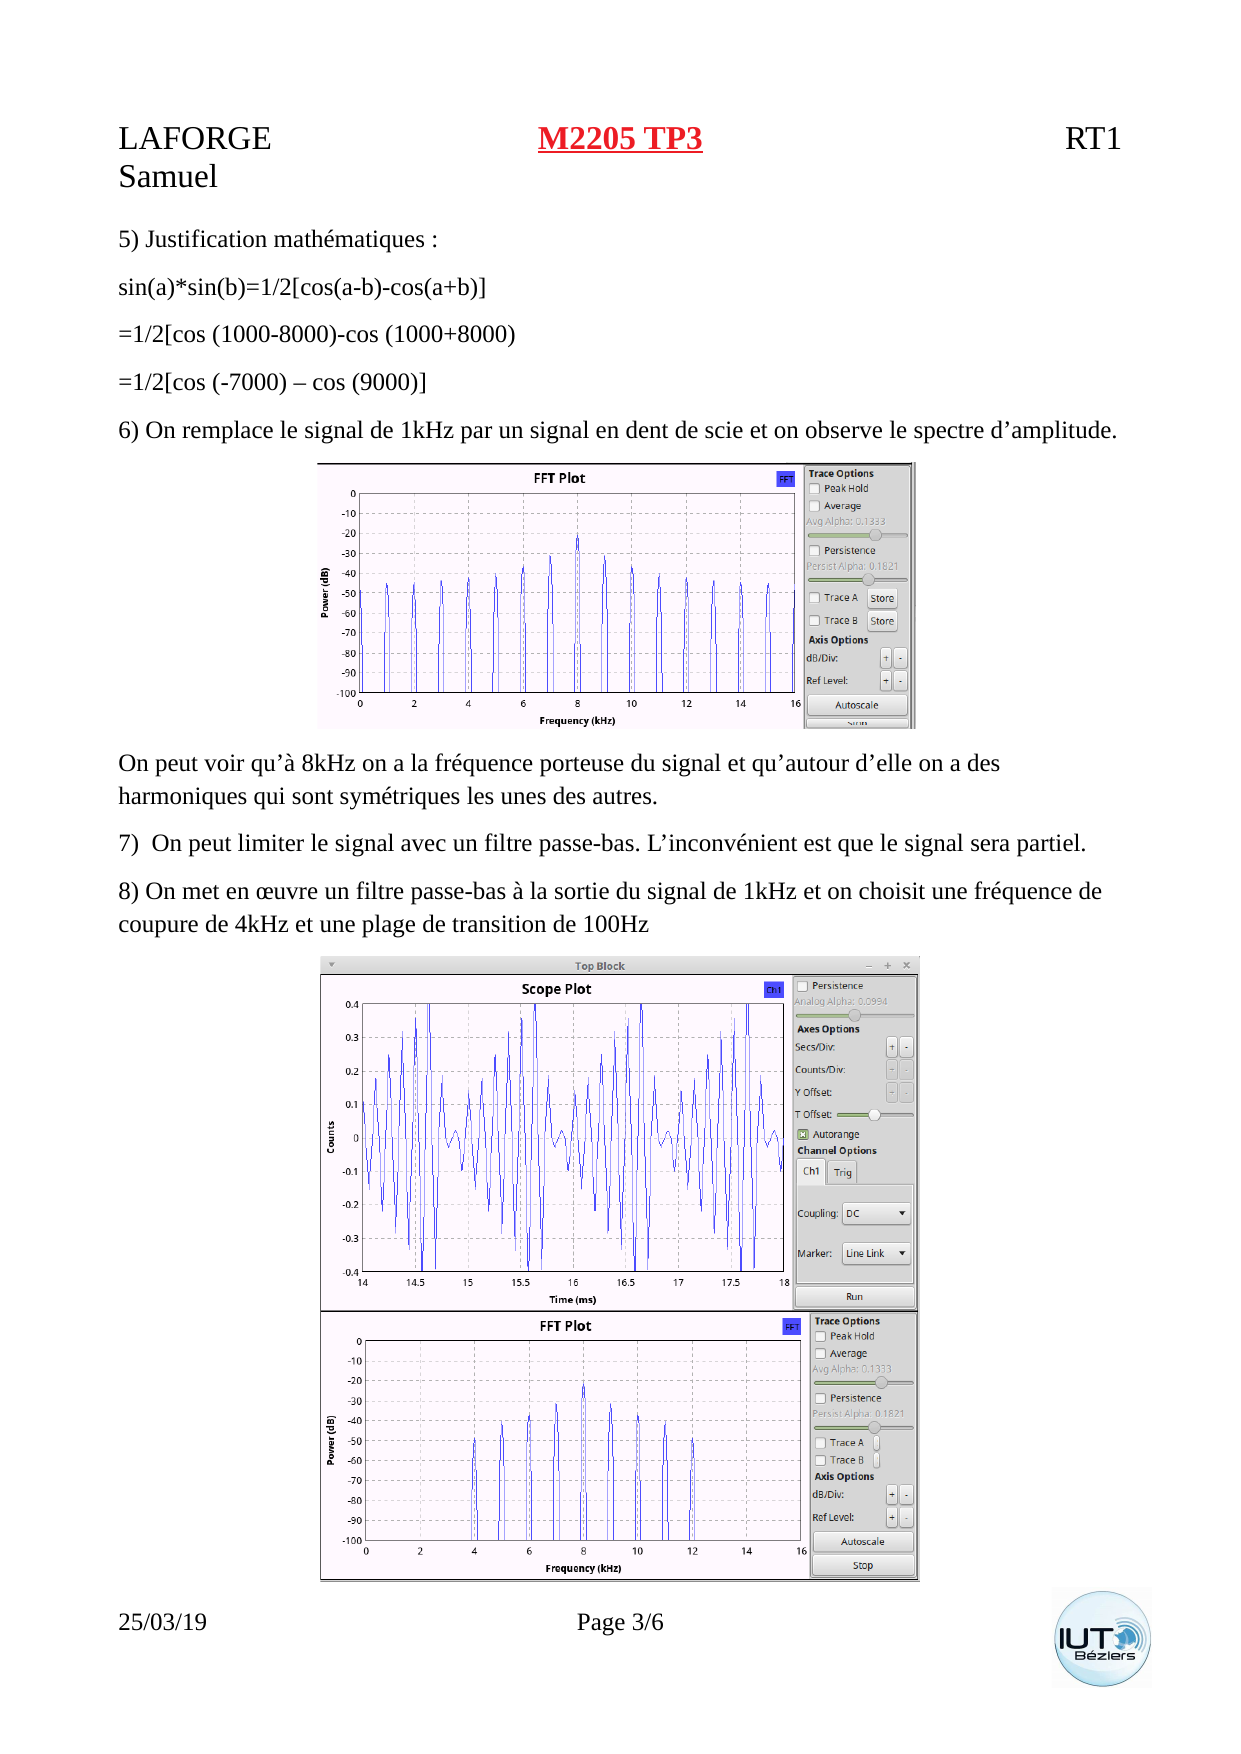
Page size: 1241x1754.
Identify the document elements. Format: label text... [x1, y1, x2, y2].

picture [1051, 1587, 1153, 1688]
text sin(a)*sin(b)=1/2[cos(a-b)-cos(a+b)] [118, 272, 1122, 301]
text 7) On peut limiter le signal avec un filtre passe-bas. L’inconvénient est que le signal sera partiel. [118, 828, 1122, 857]
text 8) On met en œuvre un filtre passe-bas à la sortie du signal de 1kHz et on choisit une fréquence de coupure de 4kHz et une plage de transition de 100Hz [118, 876, 1122, 938]
text On peut voir qu’à 8kHz on a la fréquence porteuse du signal et qu’autour d’elle on a des harmoniques qui sont symétriques les unes des autres. [118, 748, 1122, 810]
picture [320, 956, 920, 1582]
text =1/2[cos (-7000) – cos (9000)] [118, 367, 1122, 396]
text 6) On remplace le signal de 1kHz par un signal en dent de scie et on observe le spectre d’amplitude. [118, 415, 1122, 443]
picture [317, 623, 916, 729]
text =1/2[cos (1000-8000)-cos (1000+8000) [118, 319, 1122, 348]
text 5) Justification mathématiques : [118, 224, 1122, 253]
